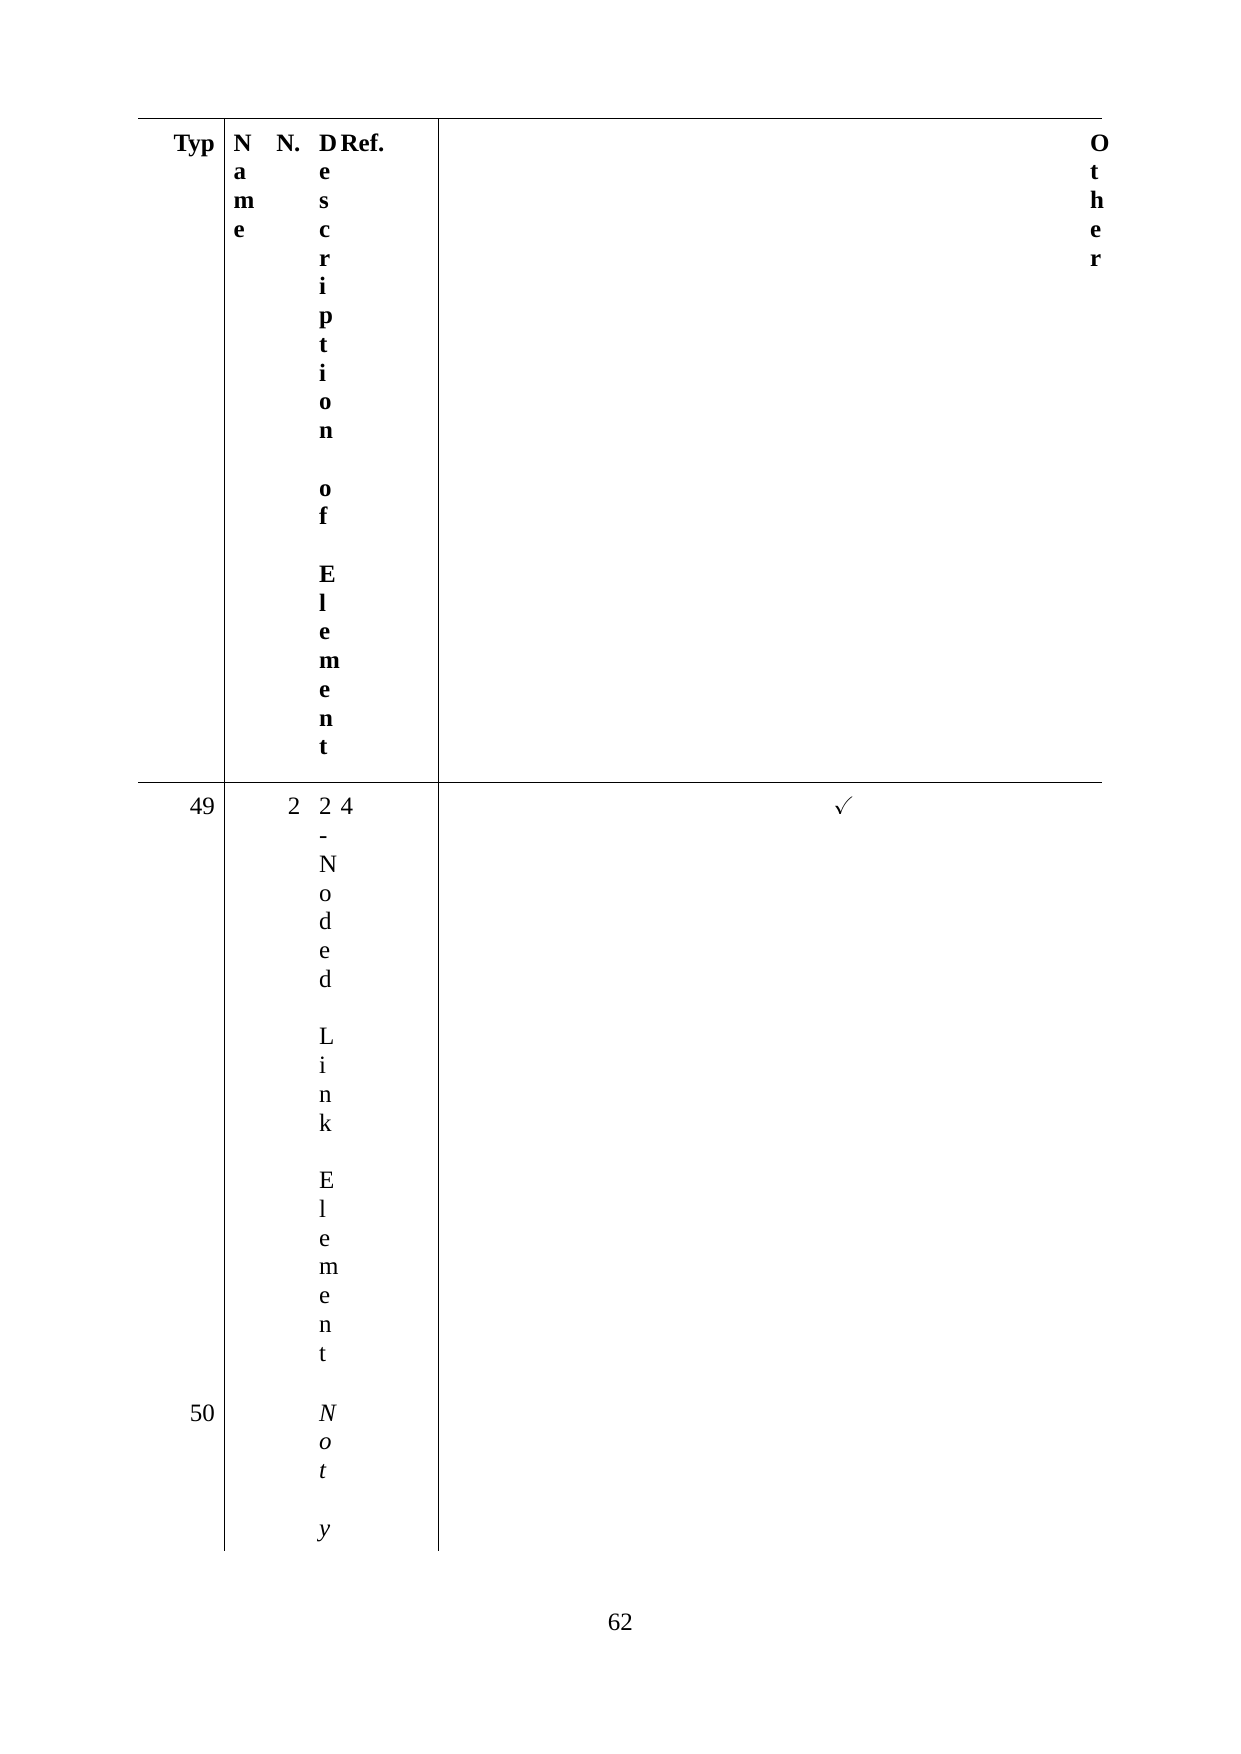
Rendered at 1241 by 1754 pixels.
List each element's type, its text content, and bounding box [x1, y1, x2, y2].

table_cell [1081, 783, 1102, 1388]
table_cell 50 [138, 1388, 224, 1551]
table_header [952, 119, 1081, 782]
table_cell ✓ [824, 783, 952, 1388]
table_cell [824, 1388, 952, 1551]
table_header Other [1081, 119, 1102, 782]
table_cell [331, 1388, 438, 1551]
table_header [567, 119, 695, 782]
table_cell 2 [245, 783, 309, 1388]
table_header [824, 119, 952, 782]
table_cell [225, 1388, 245, 1551]
table_header N. [245, 119, 309, 782]
table_cell [952, 1388, 1081, 1551]
table_cell [439, 1388, 567, 1551]
table_cell [695, 1388, 823, 1551]
table_cell [225, 783, 245, 1388]
table_header [439, 119, 567, 782]
table_cell [245, 1388, 309, 1551]
table_header Typ [138, 119, 224, 782]
table_cell [567, 1388, 695, 1551]
table_cell [439, 783, 567, 1388]
table_header Name [225, 119, 245, 782]
table_cell [695, 783, 823, 1388]
table_cell 2-Noded Link Element [310, 783, 331, 1388]
table_header Ref. [331, 119, 438, 782]
table_cell [567, 783, 695, 1388]
table_cell 49 [138, 783, 224, 1388]
table_cell Not yet defined [310, 1388, 331, 1551]
table_cell 4 [331, 783, 438, 1388]
table_header [695, 119, 823, 782]
table_cell [952, 783, 1081, 1388]
table_cell [1081, 1388, 1102, 1551]
table_header Description of Element [310, 119, 331, 782]
